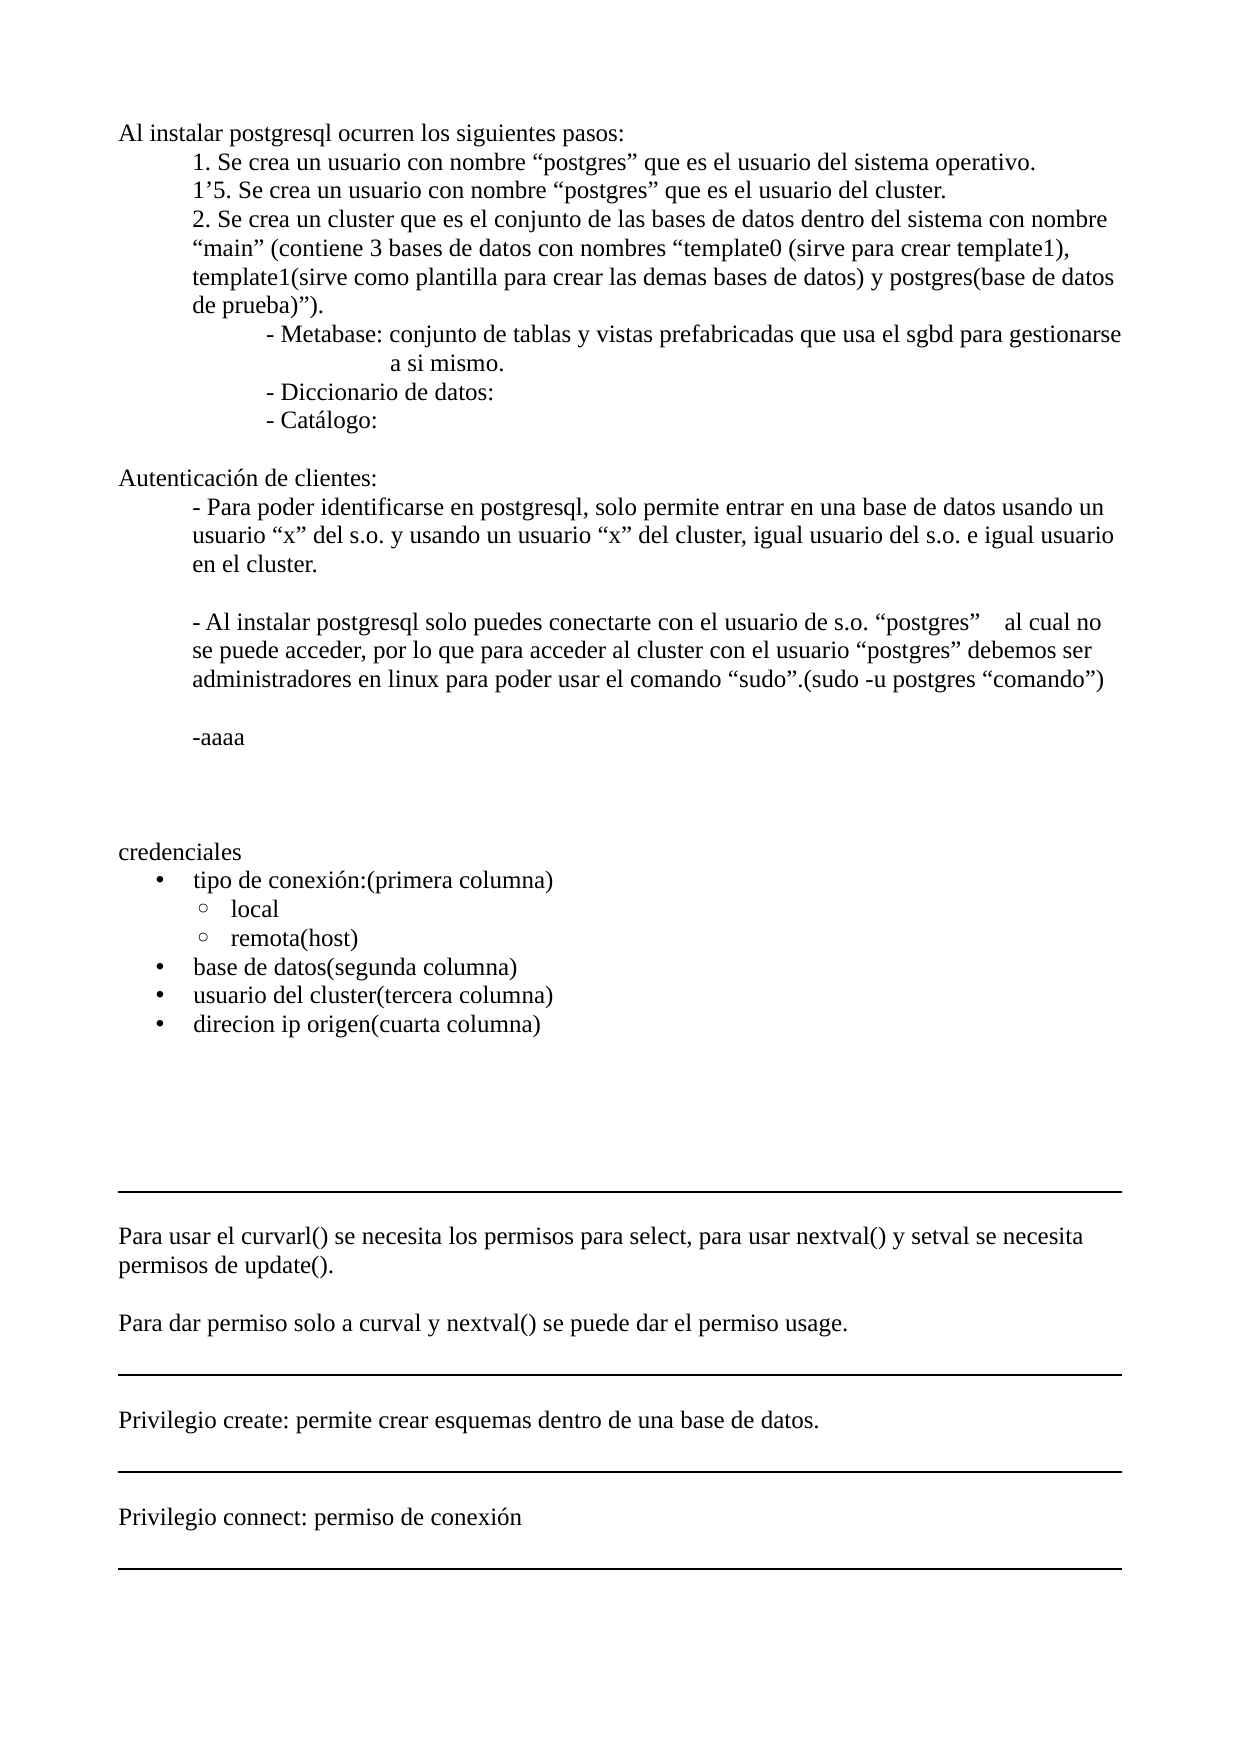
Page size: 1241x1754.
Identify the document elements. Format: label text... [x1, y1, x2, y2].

text - Para poder identificarse en postgresql, solo permite entrar en una base de datos usando un usuario “x” del s.o. y usando un usuario “x” del cluster, igual usuario del s.o. e igual usuario en el cluster. [118, 492, 1122, 578]
text - Al instalar postgresql solo puedes conectarte con el usuario de s.o. “postgres” al cual no se puede acceder, por lo que para acceder al cluster con el usuario “postgres” debemos ser administradores en linux para poder usar el comando “sudo”.(sudo -u postgres “comando”) [118, 607, 1122, 693]
list usuario del cluster(tercera columna) [156, 981, 1122, 1009]
text Al instalar postgresql ocurren los siguientes pasos: [118, 118, 1122, 147]
text 1. Se crea un usuario con nombre “postgres” que es el usuario del sistema operativo. [118, 147, 1122, 176]
text -aaaa [118, 722, 1122, 751]
text Para dar permiso solo a curval y nextval() se puede dar el permiso usage. [118, 1308, 1122, 1336]
list direcion ip origen(cuarta columna) [156, 1009, 1122, 1038]
text Privilegio connect: permiso de conexión [118, 1502, 1122, 1531]
text Para usar el curvarl() se necesita los permisos para select, para usar nextval() y setval se necesita permisos de update(). [118, 1221, 1122, 1279]
list base de datos(segunda columna) [156, 952, 1122, 981]
text - Metabase: conjunto de tablas y vistas prefabricadas que usa el sgbd para gestionarse a si mismo. [118, 319, 1122, 377]
text 1’5. Se crea un usuario con nombre “postgres” que es el usuario del cluster. [118, 176, 1122, 204]
list tipo de conexión:(primera columna) [156, 866, 1122, 894]
text 2. Se crea un cluster que es el conjunto de las bases de datos dentro del sistema con nombre “main” (contiene 3 bases de datos con nombres “template0 (sirve para crear template1), template1(sirve como plantilla para crear las demas bases de datos) y postgres(base de datos de prueba)”). [118, 204, 1122, 319]
list local [193, 894, 1122, 923]
text credenciales [118, 837, 1122, 866]
list remota(host) [193, 923, 1122, 952]
text - Catálogo: [118, 406, 1122, 434]
text - Diccionario de datos: [118, 377, 1122, 406]
text Autenticación de clientes: [118, 463, 1122, 492]
text Privilegio create: permite crear esquemas dentro de una base de datos. [118, 1405, 1122, 1433]
